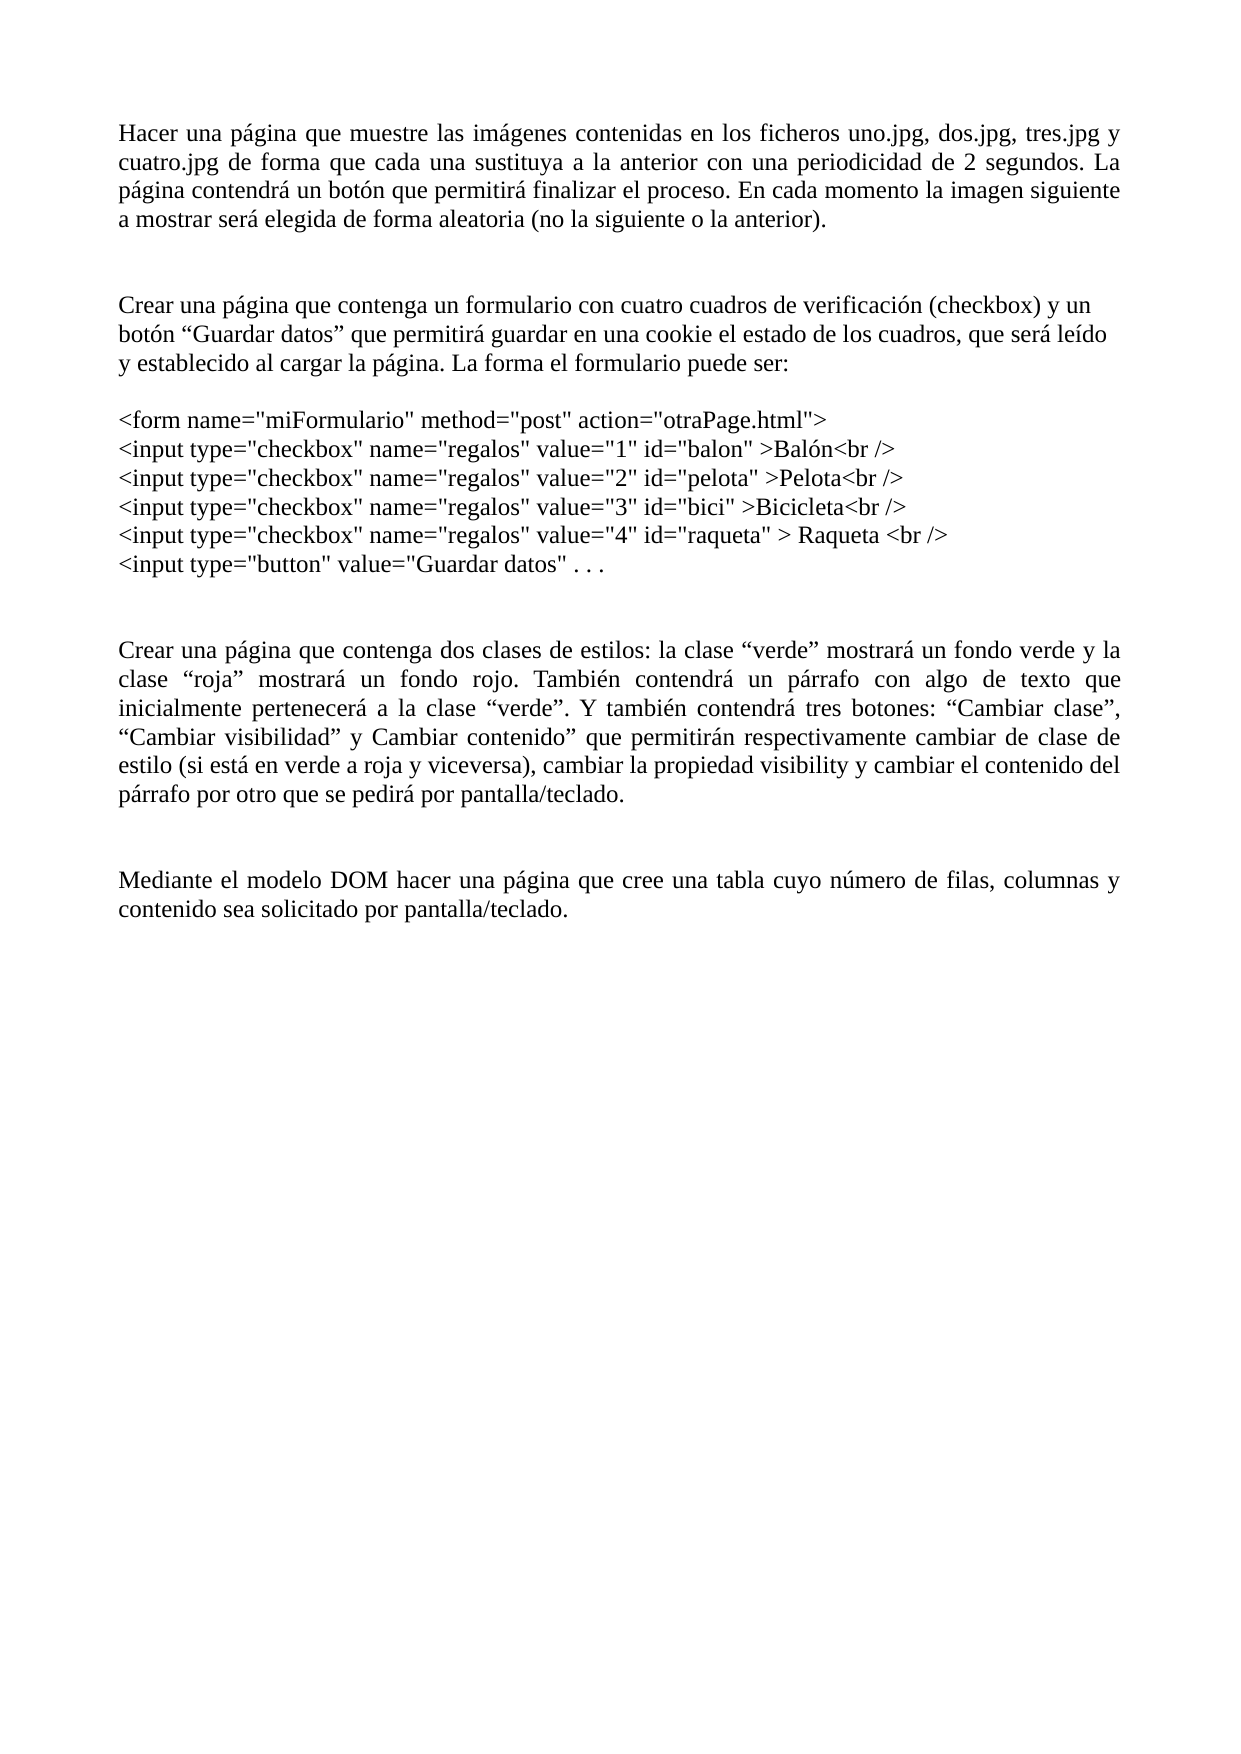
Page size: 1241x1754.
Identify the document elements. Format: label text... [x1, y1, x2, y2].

text Hacer una página que muestre las imágenes contenidas en los ficheros uno.jpg, dos.jpg, tres.jpg y cuatro.jpg de forma que cada una sustituya a la anterior con una periodicidad de 2 segundos. La página contendrá un botón que permitirá finalizar el proceso. En cada momento la imagen siguiente a mostrar será elegida de forma aleatoria (no la siguiente o la anterior). [118, 118, 1122, 233]
text <input type="checkbox" name="regalos" value="4" id="raqueta" > Raqueta <br /> [118, 521, 1122, 549]
text <input type="checkbox" name="regalos" value="3" id="bici" >Bicicleta<br /> [118, 492, 1122, 521]
text <input type="button" value="Guardar datos" . . . [118, 549, 1122, 578]
text <form name="miFormulario" method="post" action="otraPage.html"> [118, 406, 1122, 434]
text Crear una página que contenga dos clases de estilos: la clase “verde” mostrará un fondo verde y la clase “roja” mostrará un fondo rojo. También contendrá un párrafo con algo de texto que inicialmente pertenecerá a la clase “verde”. Y también contendrá tres botones: “Cambiar clase”, “Cambiar visibilidad” y Cambiar contenido” que permitirán respectivamente cambiar de clase de estilo (si está en verde a roja y viceversa), cambiar la propiedad visibility y cambiar el contenido del párrafo por otro que se pedirá por pantalla/teclado. [118, 636, 1122, 808]
text <input type="checkbox" name="regalos" value="2" id="pelota" >Pelota<br /> [118, 463, 1122, 492]
text <input type="checkbox" name="regalos" value="1" id="balon" >Balón<br /> [118, 434, 1122, 463]
text Crear una página que contenga un formulario con cuatro cuadros de verificación (checkbox) y un botón “Guardar datos” que permitirá guardar en una cookie el estado de los cuadros, que será leído y establecido al cargar la página. La forma el formulario puede ser: [118, 291, 1122, 377]
text Mediante el modelo DOM hacer una página que cree una tabla cuyo número de filas, columnas y contenido sea solicitado por pantalla/teclado. [118, 866, 1122, 923]
